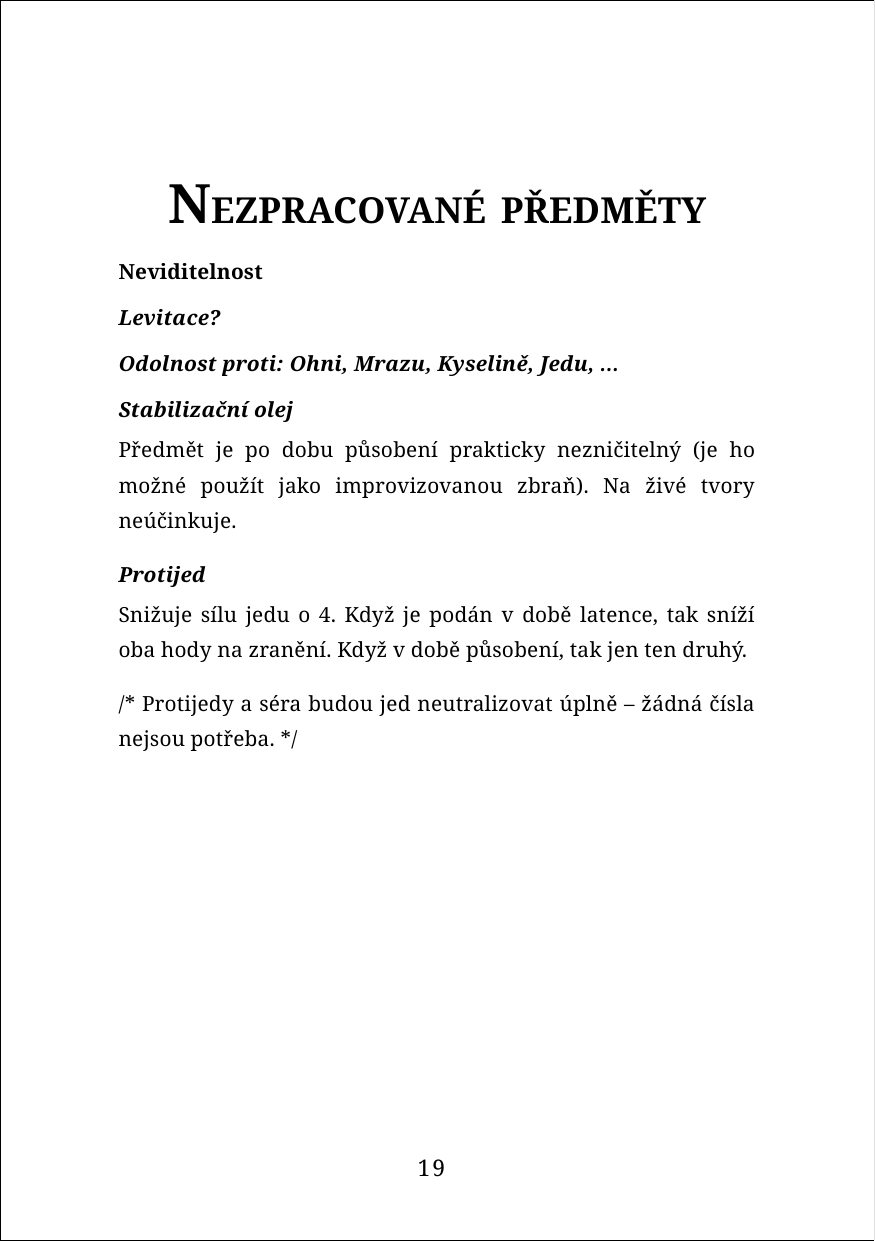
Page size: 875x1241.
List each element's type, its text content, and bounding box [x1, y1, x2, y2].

subtitle Protijed [118, 560, 756, 588]
subtitle Neviditelnost [118, 257, 756, 285]
subtitle Levitace? [118, 303, 756, 332]
text Předmět je po dobu působení prakticky nezničitelný (je ho možné použít jako improvizovanou zbraň). Na živé tvory neúčinkuje. [118, 436, 756, 535]
text Snižuje sílu jedu o 4. Když je podán v době latence, tak sníží oba hody na zranění. Když v době působení, tak jen ten druhý. [118, 600, 756, 664]
text /* Protijedy a séra budou jed neutralizovat úplně – žádná čísla nejsou potřeba. */ [118, 689, 756, 753]
subtitle Odolnost proti: Ohni, Mrazu, Kyselině, Jedu, … [118, 349, 756, 378]
subtitle Nezpracované předměty [118, 166, 756, 239]
subtitle Stabilizační olej [118, 395, 756, 424]
